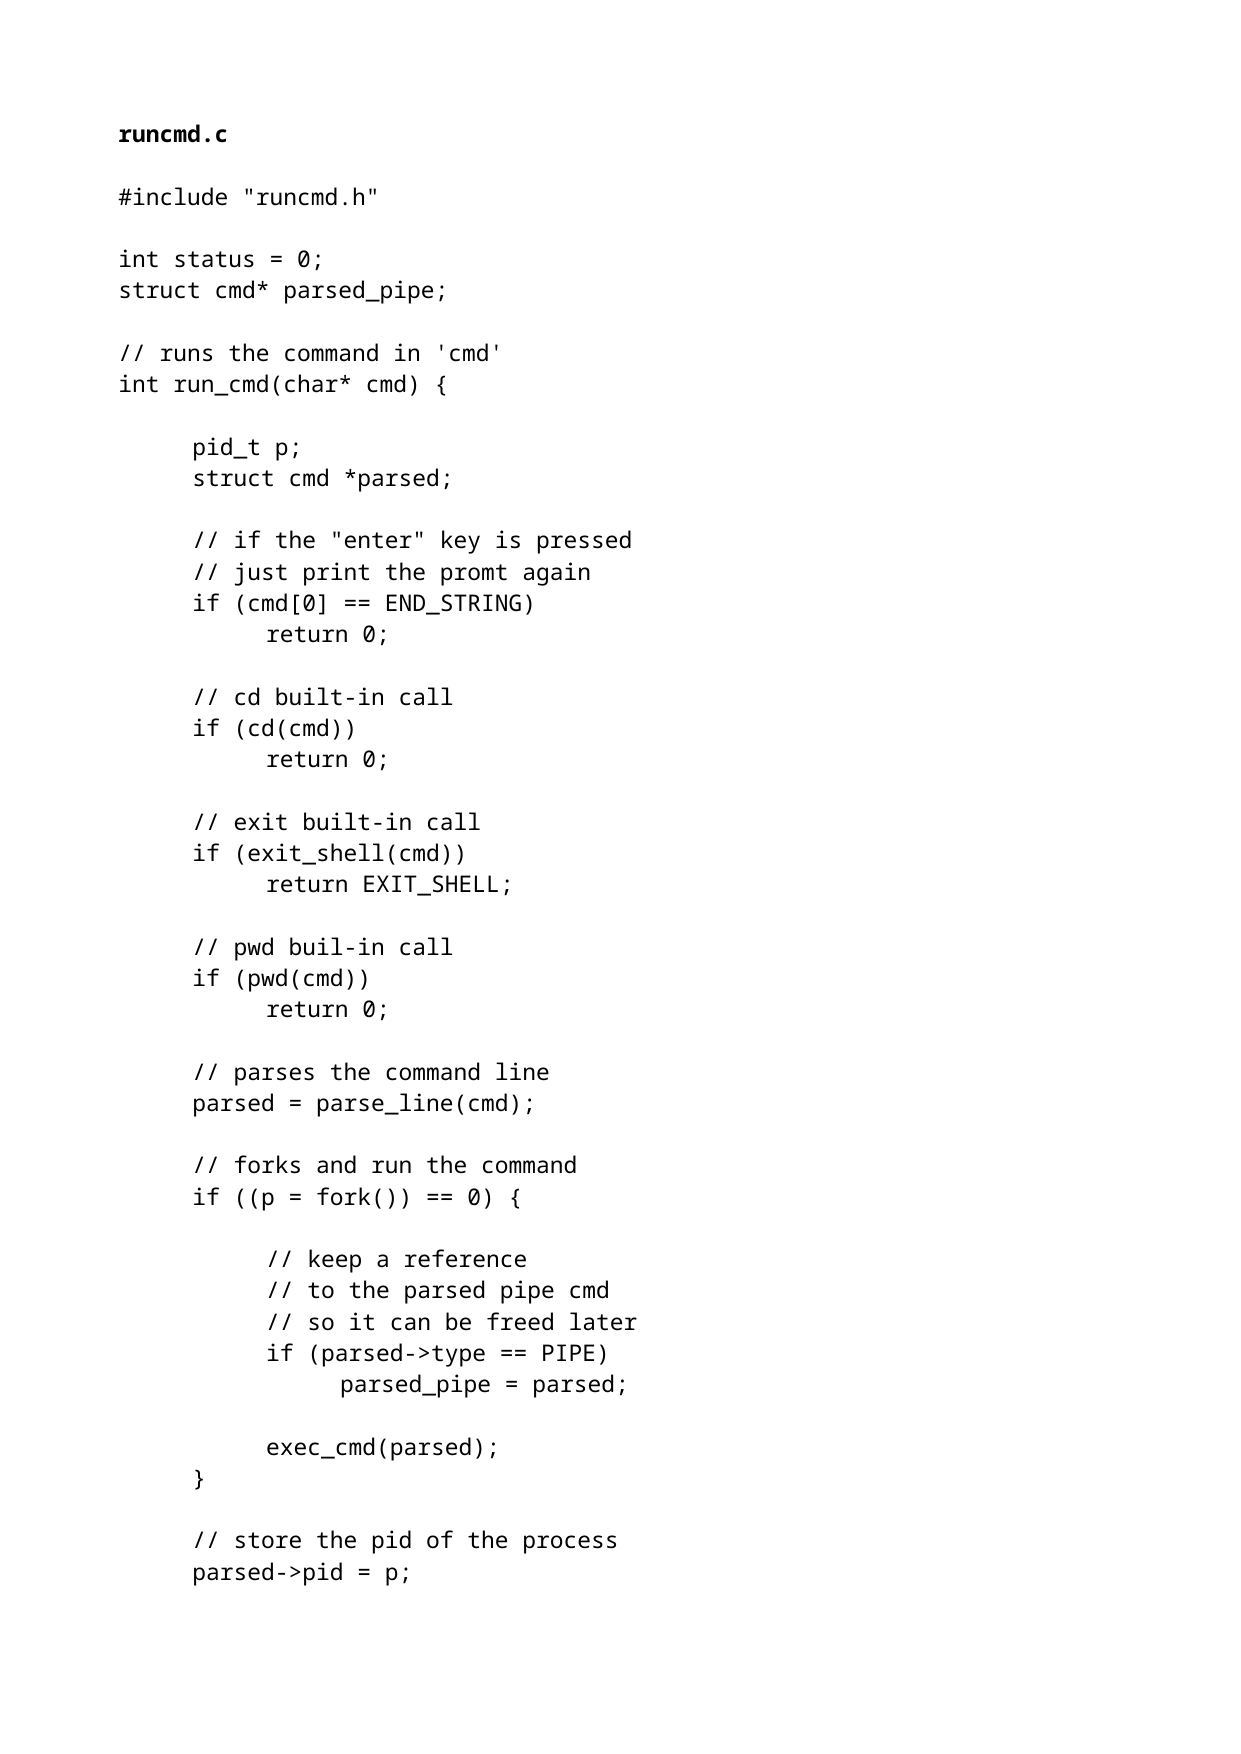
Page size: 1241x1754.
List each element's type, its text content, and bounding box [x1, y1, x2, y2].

text #include "runcmd.h" [118, 181, 1122, 212]
text if (cmd[0] == END_STRING) [118, 587, 1122, 618]
text // forks and run the command [118, 1149, 1122, 1181]
text } [118, 1462, 1122, 1493]
text parsed_pipe = parsed; [118, 1368, 1122, 1399]
text if (pwd(cmd)) [118, 962, 1122, 993]
text // so it can be freed later [118, 1306, 1122, 1337]
text // cd built-in call [118, 681, 1122, 712]
text if ((p = fork()) == 0) { [118, 1181, 1122, 1212]
text if (exit_shell(cmd)) [118, 837, 1122, 868]
text if (parsed->type == PIPE) [118, 1337, 1122, 1368]
text return EXIT_SHELL; [118, 868, 1122, 899]
text // pwd buil-in call [118, 931, 1122, 962]
text // store the pid of the process [118, 1524, 1122, 1556]
text // exit built-in call [118, 806, 1122, 837]
text // runs the command in 'cmd' [118, 337, 1122, 368]
text return 0; [118, 993, 1122, 1024]
text parsed->pid = p; [118, 1556, 1122, 1587]
text int status = 0; [118, 243, 1122, 274]
text // if the "enter" key is pressed [118, 524, 1122, 556]
text if (cd(cmd)) [118, 712, 1122, 743]
text // just print the promt again [118, 556, 1122, 587]
text parsed = parse_line(cmd); [118, 1087, 1122, 1118]
text pid_t p; [118, 431, 1122, 462]
text // to the parsed pipe cmd [118, 1274, 1122, 1306]
text struct cmd* parsed_pipe; [118, 274, 1122, 306]
text runcmd.c [118, 118, 1122, 149]
text struct cmd *parsed; [118, 462, 1122, 493]
text return 0; [118, 743, 1122, 774]
text return 0; [118, 618, 1122, 649]
text int run_cmd(char* cmd) { [118, 368, 1122, 399]
text // keep a reference [118, 1243, 1122, 1274]
text // parses the command line [118, 1056, 1122, 1087]
text exec_cmd(parsed); [118, 1431, 1122, 1462]
